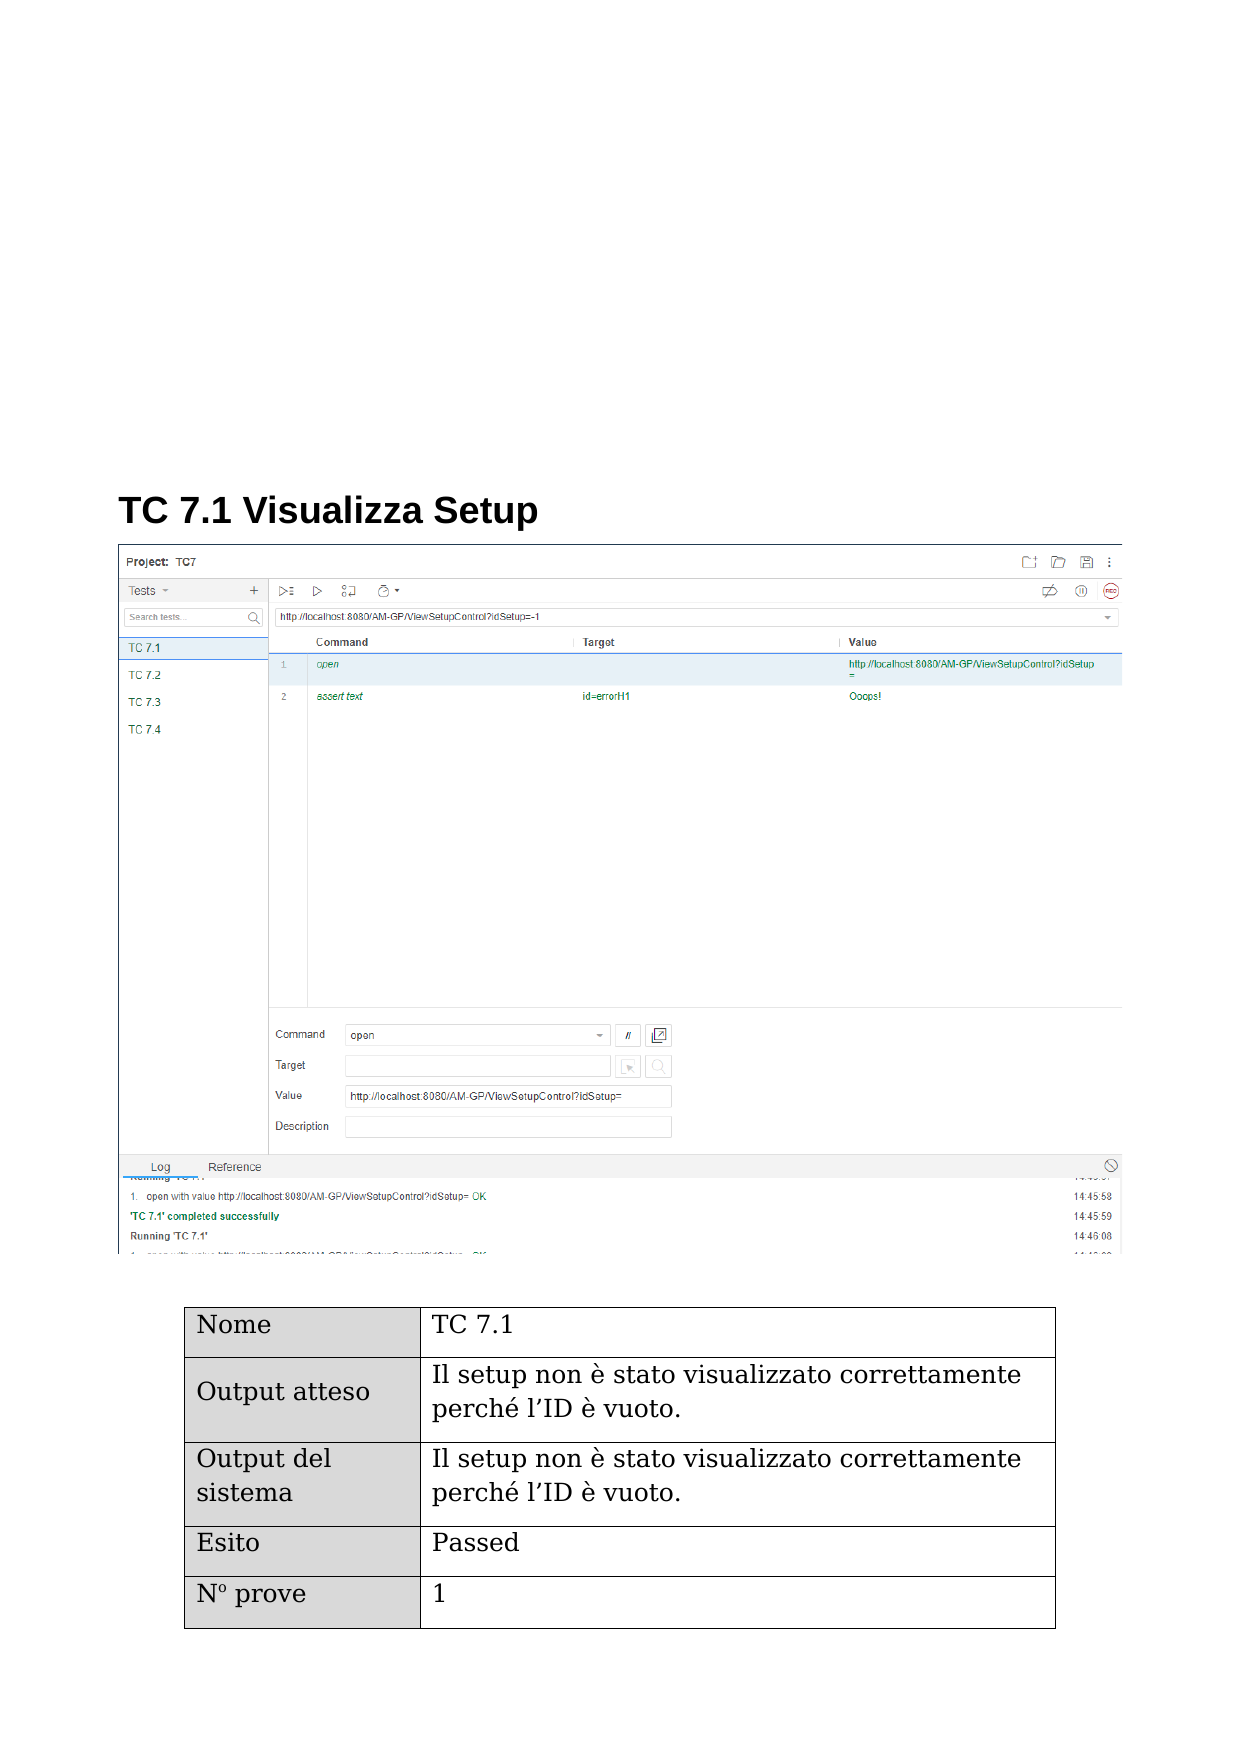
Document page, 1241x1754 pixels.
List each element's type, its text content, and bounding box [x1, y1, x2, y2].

table_cell Passed [421, 1527, 1055, 1576]
picture [118, 544, 1123, 1254]
table_header TC 7.1 [421, 1308, 1055, 1357]
table_cell Il setup non è stato visualizzato correttamente perché l’ID è vuoto. [421, 1443, 1055, 1526]
table_cell 1 [421, 1577, 1055, 1628]
table_cell Output del sistema [185, 1443, 420, 1526]
table_cell Output atteso [185, 1358, 420, 1442]
table_cell Il setup non è stato visualizzato correttamente perché l’ID è vuoto. [421, 1358, 1055, 1442]
table_cell No prove [185, 1577, 420, 1628]
table_header Nome [185, 1308, 420, 1357]
subtitle TC 7.1 Visualizza Setup [118, 488, 1122, 532]
table_cell Esito [185, 1527, 420, 1576]
